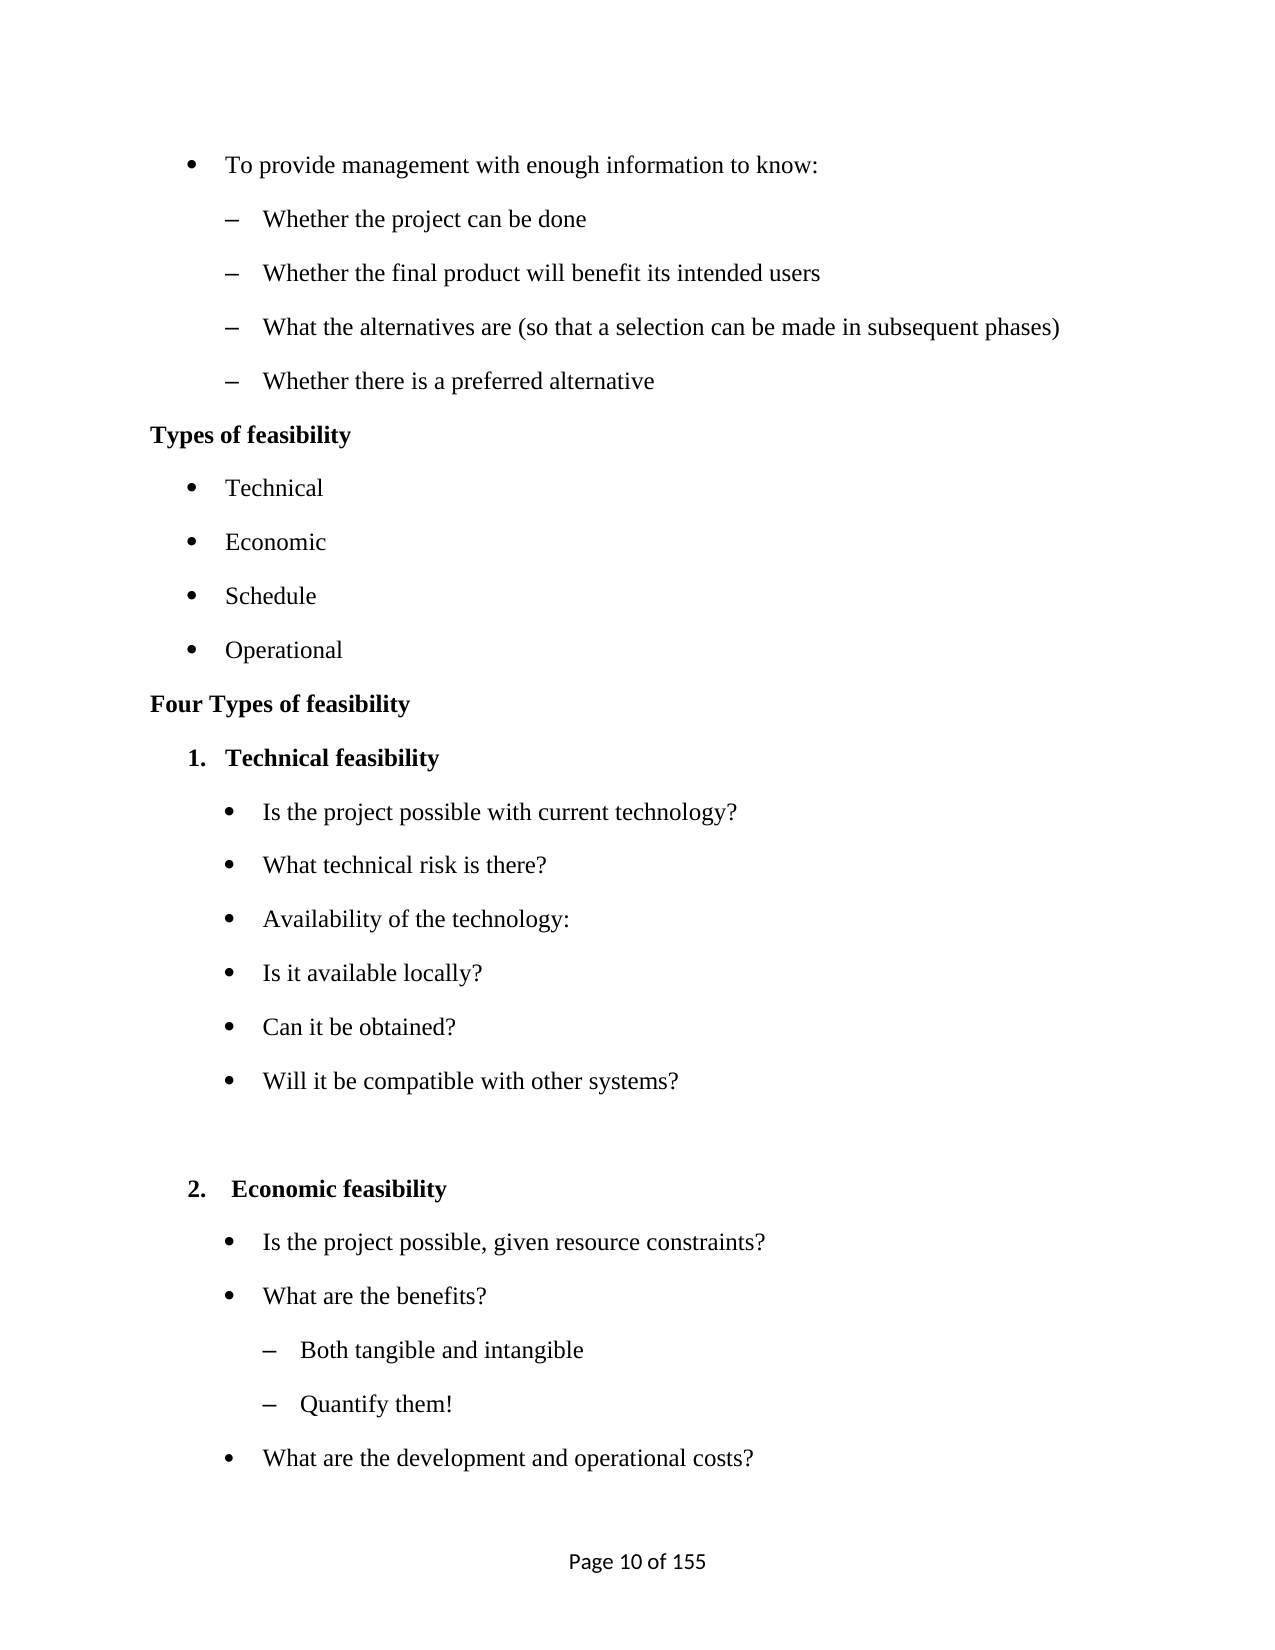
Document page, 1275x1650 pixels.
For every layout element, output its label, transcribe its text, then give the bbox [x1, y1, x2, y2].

list What the alternatives are (so that a selection can be made in subsequent phases) [225, 312, 1125, 341]
list Whether the final product will benefit its intended users [225, 258, 1125, 287]
list Whether the project can be done [225, 204, 1125, 233]
list Quantify them! [262, 1389, 1125, 1418]
list Is it available locally? [225, 958, 1125, 987]
list What are the development and operational costs? [225, 1443, 1125, 1472]
list Technical feasibility [187, 743, 1125, 772]
text Four Types of feasibility [150, 689, 1125, 718]
list Economic feasibility [187, 1174, 1125, 1202]
list Can it be obtained? [225, 1012, 1125, 1041]
list Economic [187, 527, 1125, 556]
list What are the benefits? [225, 1281, 1125, 1310]
list What technical risk is there? [225, 851, 1125, 879]
list Is the project possible with current technology? [225, 797, 1125, 825]
list Both tangible and intangible [262, 1335, 1125, 1364]
text Types of feasibility [150, 420, 1125, 448]
list Whether there is a preferred alternative [225, 366, 1125, 394]
list Technical [187, 473, 1125, 502]
list To provide management with enough information to know: [187, 150, 1125, 179]
list Availability of the technology: [225, 904, 1125, 933]
list Will it be compatible with other systems? [225, 1066, 1125, 1095]
list Is the project possible, given resource constraints? [225, 1227, 1125, 1256]
list Operational [187, 635, 1125, 664]
list Schedule [187, 581, 1125, 610]
